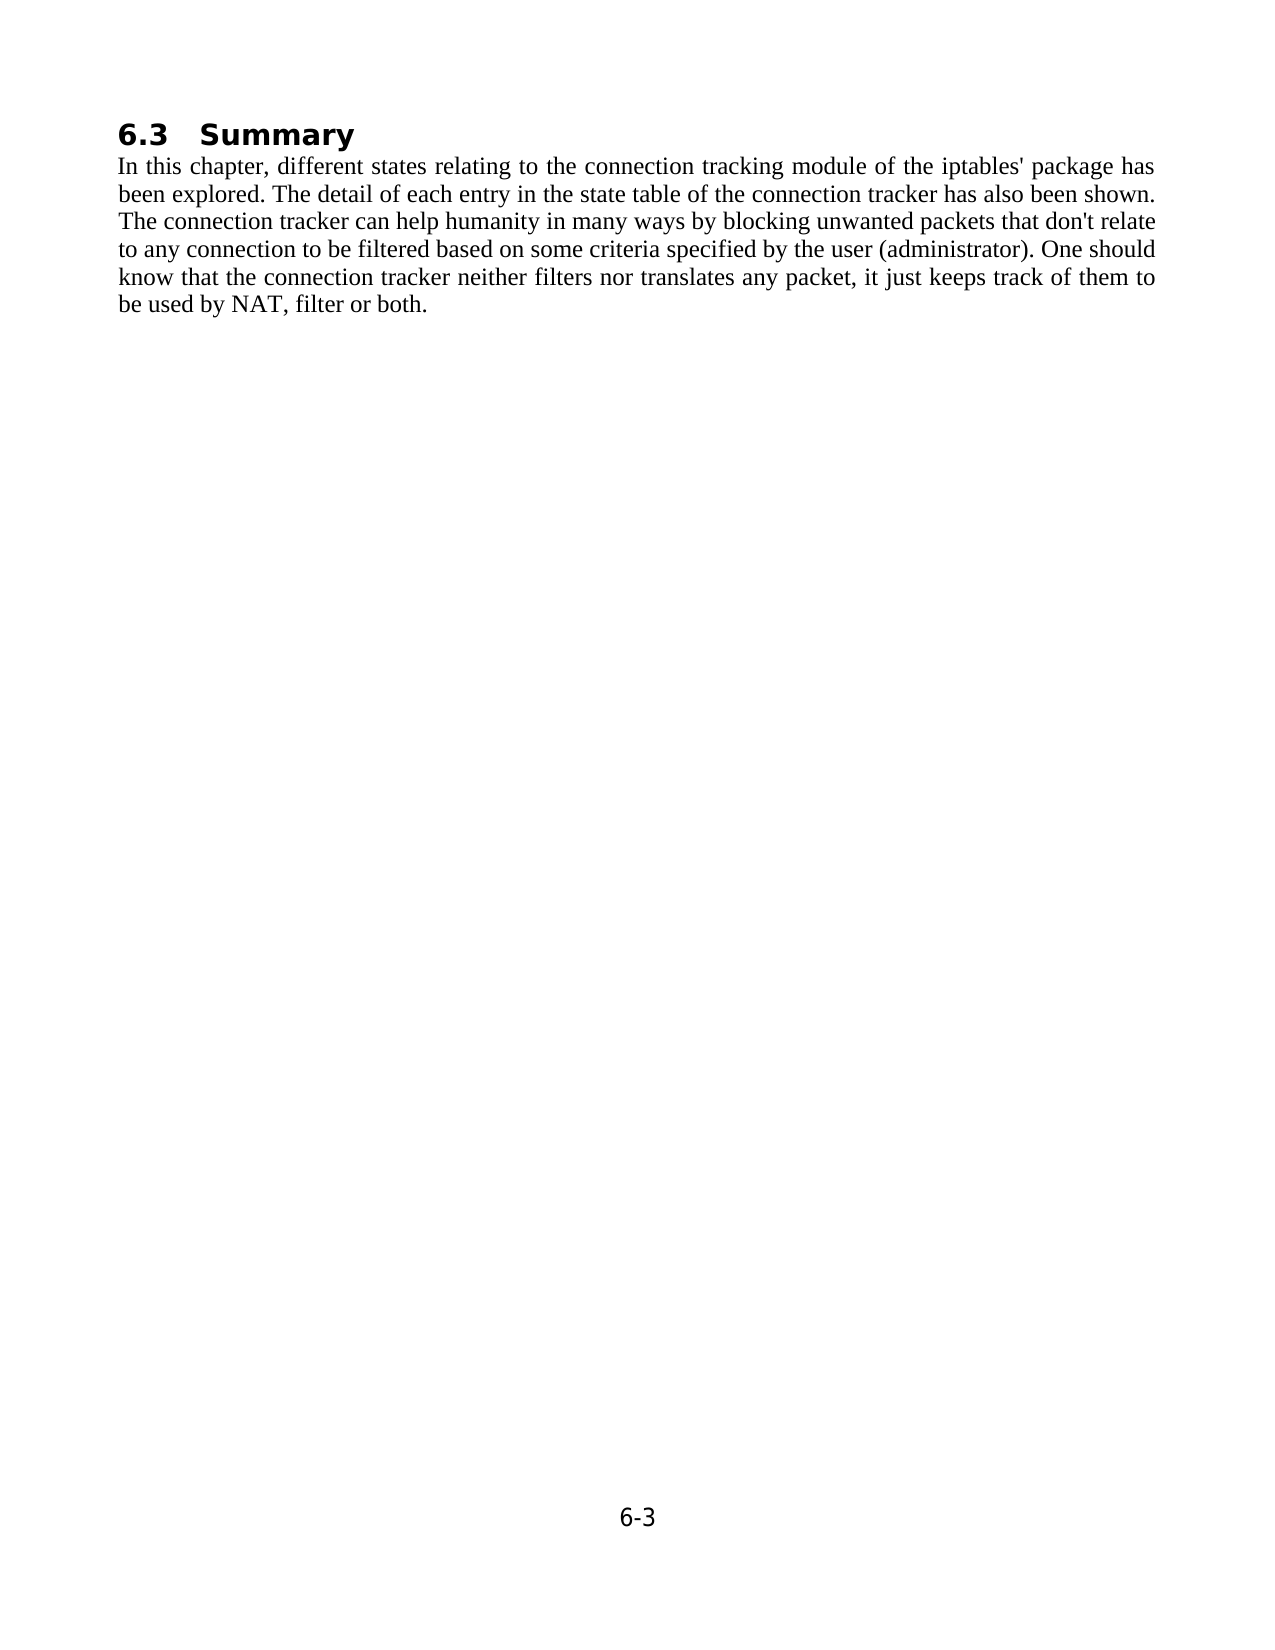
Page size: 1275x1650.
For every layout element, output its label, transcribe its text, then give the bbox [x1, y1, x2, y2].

text In this chapter, different states relating to the connection tracking module of the iptables' package has been explored. The detail of each entry in the state table of the connection tracker has also been shown. The connection tracker can help humanity in many ways by blocking unwanted packets that don't relate to any connection to be filtered based on some criteria specified by the user (administrator). One should know that the connection tracker neither filters nor translates any packet, it just keeps track of them to be used by NAT, filter or both. [117, 152, 1157, 318]
text 6.3 Summary [117, 118, 1157, 152]
